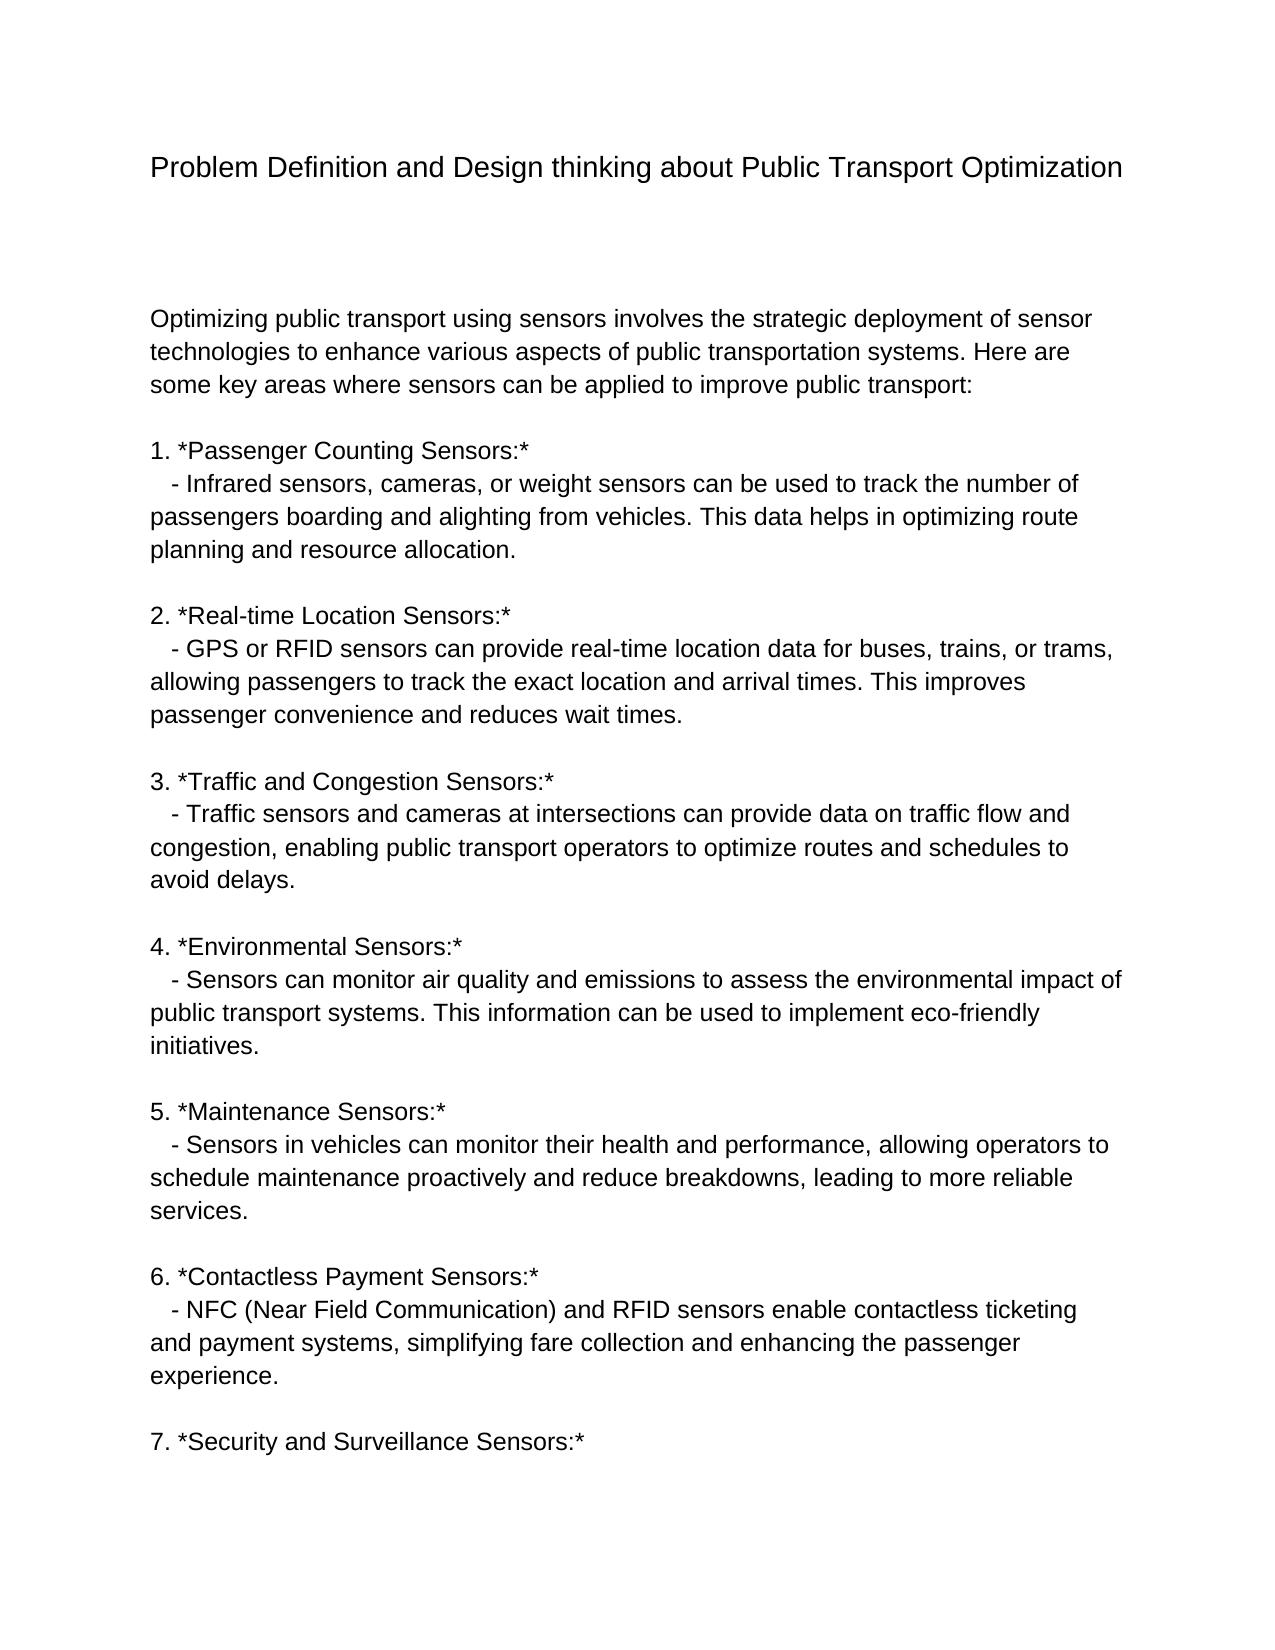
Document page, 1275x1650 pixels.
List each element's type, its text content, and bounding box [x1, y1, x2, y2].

text Problem Definition and Design thinking about Public Transport Optimization [150, 150, 1125, 183]
text 2. *Real-time Location Sensors:* [150, 601, 1125, 630]
text Optimizing public transport using sensors involves the strategic deployment of sensor technologies to enhance various aspects of public transportation systems. Here are some key areas where sensors can be applied to improve public transport: [150, 304, 1125, 399]
text - Infrared sensors, cameras, or weight sensors can be used to track the number of passengers boarding and alighting from vehicles. This data helps in optimizing route planning and resource allocation. [150, 469, 1125, 564]
text 7. *Security and Surveillance Sensors:* [150, 1427, 1125, 1456]
text 5. *Maintenance Sensors:* [150, 1097, 1125, 1125]
text 3. *Traffic and Congestion Sensors:* [150, 766, 1125, 795]
text 6. *Contactless Payment Sensors:* [150, 1262, 1125, 1291]
text - Sensors can monitor air quality and emissions to assess the environmental impact of public transport systems. This information can be used to implement eco-friendly initiatives. [150, 964, 1125, 1059]
text - GPS or RFID sensors can provide real-time location data for buses, trains, or trams, allowing passengers to track the exact location and arrival times. This improves passenger convenience and reduces wait times. [150, 634, 1125, 729]
text 1. *Passenger Counting Sensors:* [150, 436, 1125, 465]
text - NFC (Near Field Communication) and RFID sensors enable contactless ticketing and payment systems, simplifying fare collection and enhancing the passenger experience. [150, 1295, 1125, 1389]
text 4. *Environmental Sensors:* [150, 932, 1125, 960]
text - Sensors in vehicles can monitor their health and performance, allowing operators to schedule maintenance proactively and reduce breakdowns, leading to more reliable services. [150, 1130, 1125, 1224]
text - Traffic sensors and cameras at intersections can provide data on traffic flow and congestion, enabling public transport operators to optimize routes and schedules to avoid delays. [150, 799, 1125, 894]
